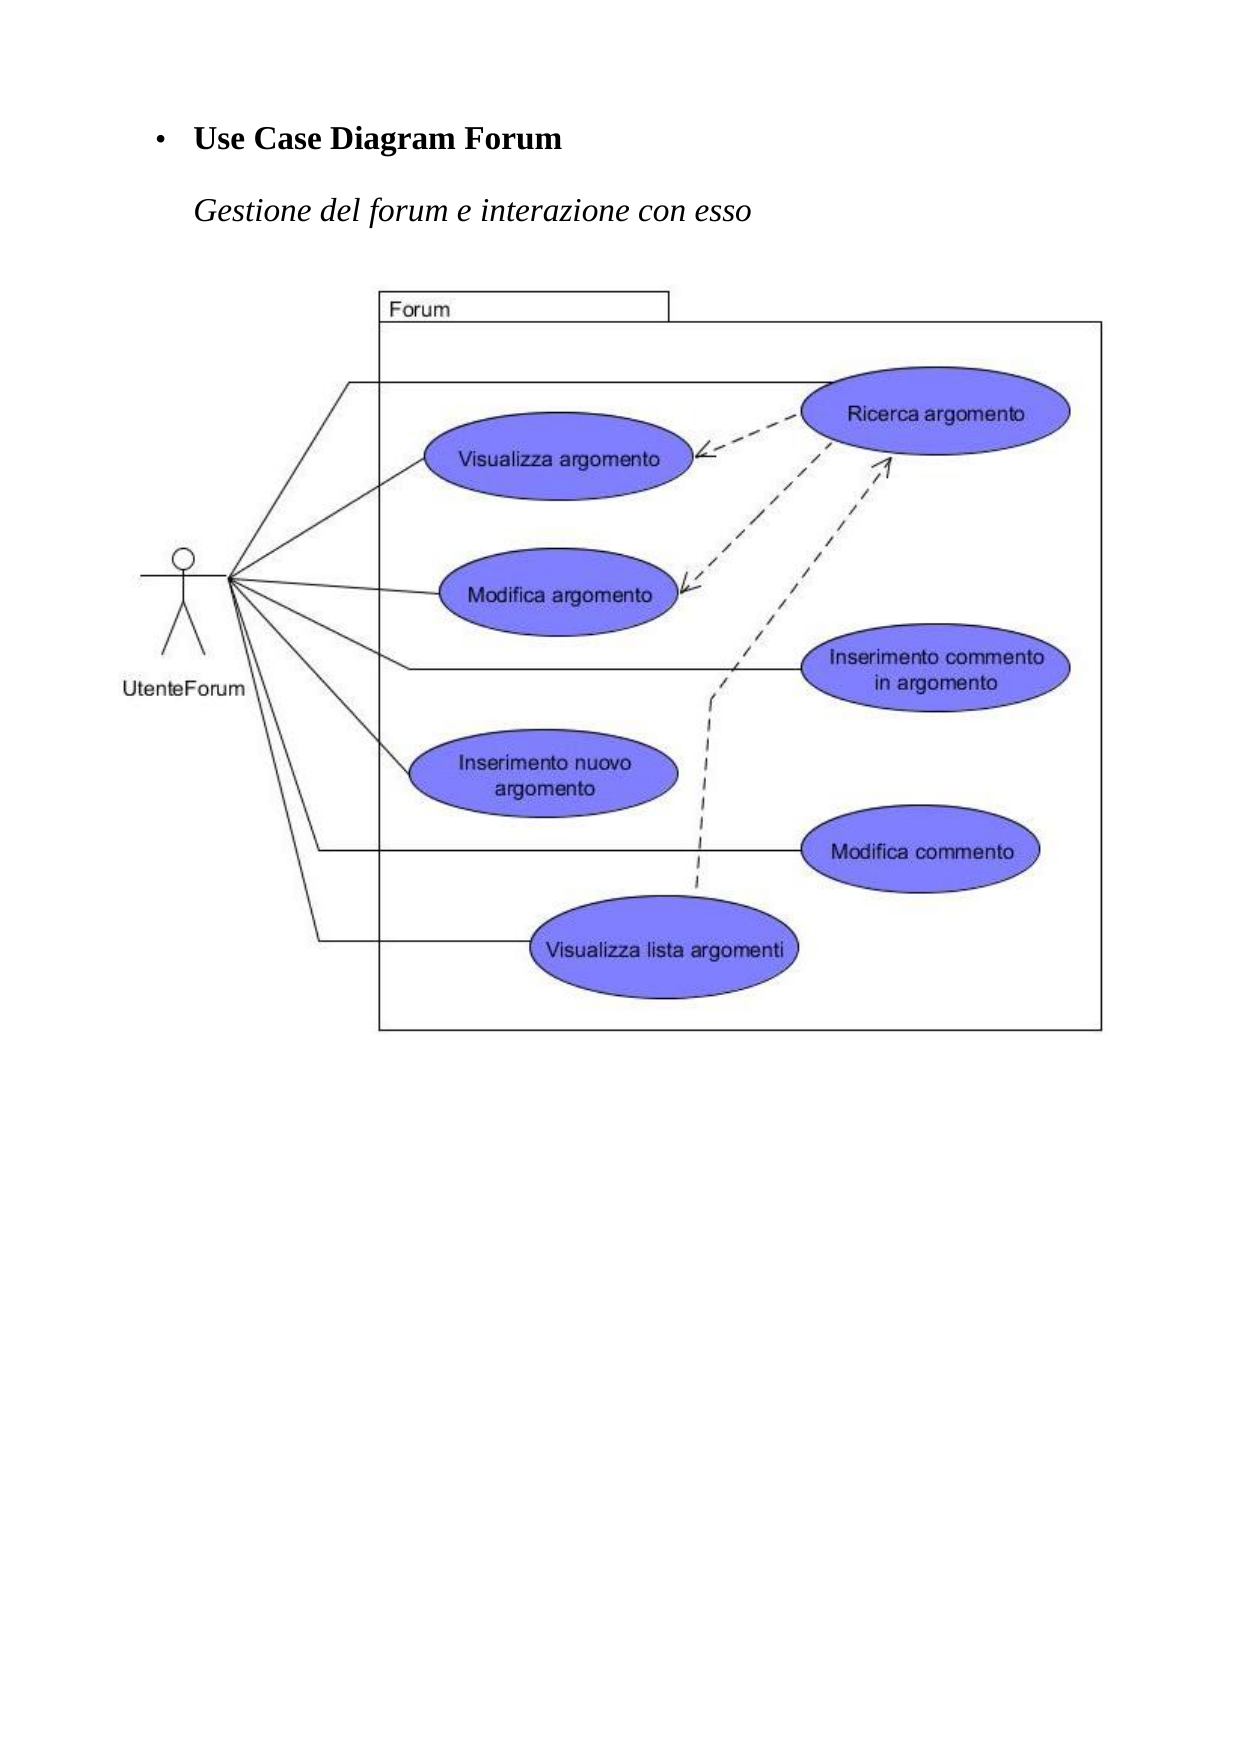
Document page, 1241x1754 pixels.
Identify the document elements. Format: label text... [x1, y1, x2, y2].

list Use Case Diagram Forum [156, 118, 1122, 156]
list Gestione del forum e interazione con esso [156, 190, 1122, 228]
picture [118, 261, 1122, 1066]
